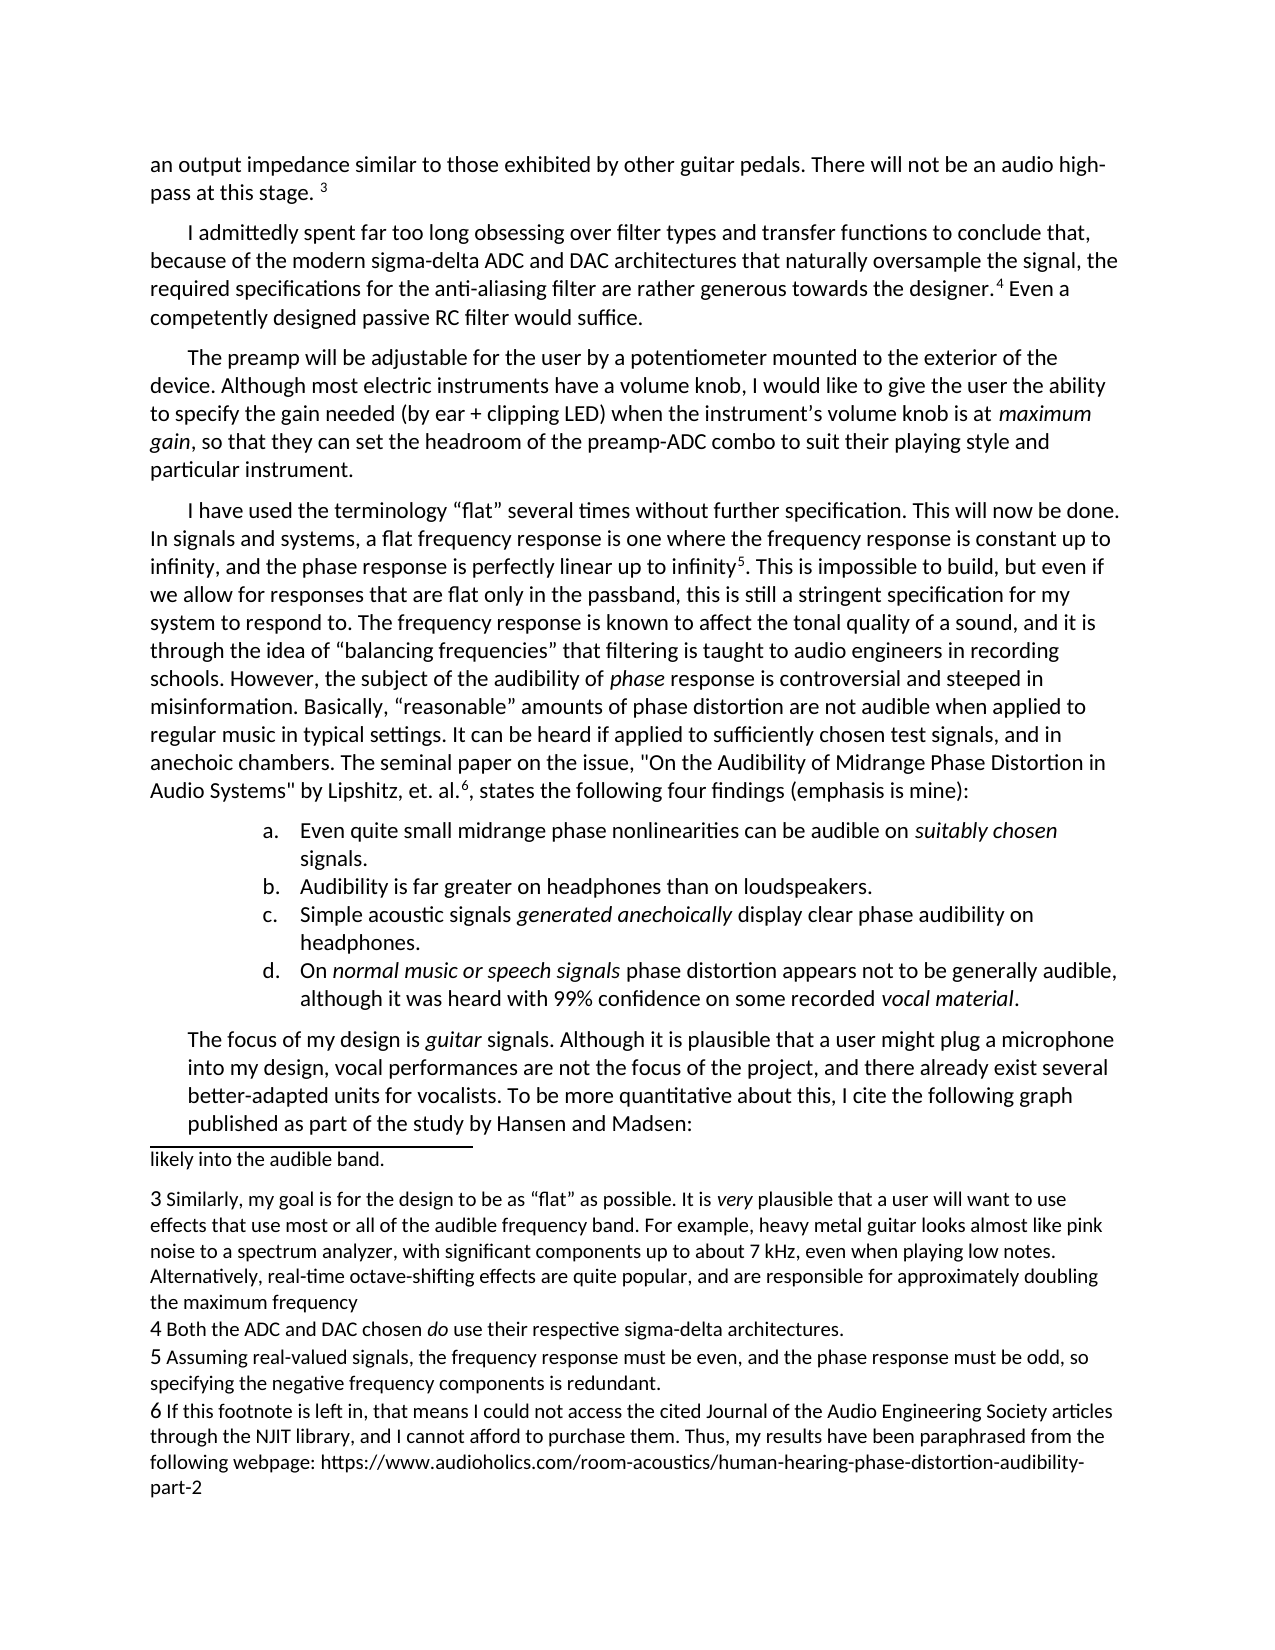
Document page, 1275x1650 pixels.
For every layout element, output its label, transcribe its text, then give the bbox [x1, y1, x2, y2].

text Assuming real-valued signals, the frequency response must be even, and the phase response must be odd, so specifying the negative frequency components is redundant. [150, 1342, 1125, 1396]
text The preamp will be adjustable for the user by a potentiometer mounted to the exterior of the device. Although most electric instruments have a volume knob, I would like to give the user the ability to specify the gain needed (by ear + clipping LED) when the instrument’s volume knob is at maximum gain, so that they can set the headroom of the preamp-ADC combo to suit their playing style and particular instrument. [150, 343, 1125, 483]
list Simple acoustic signals generated anechoically display clear phase audibility on headphones. [262, 901, 1125, 957]
list Audibility is far greater on headphones than on loudspeakers. [262, 872, 1125, 901]
text likely into the audible band. [150, 1147, 1125, 1172]
text I have used the terminology “flat” several times without further specification. This will now be done. In signals and systems, a flat frequency response is one where the frequency response is constant up to infinity, and the phase response is perfectly linear up to infinity. This is impossible to build, but even if we allow for responses that are flat only in the passband, this is still a stringent specification for my system to respond to. The frequency response is known to affect the tonal quality of a sound, and it is through the idea of “balancing frequencies” that filtering is taught to audio engineers in recording schools. However, the subject of the audibility of phase response is controversial and steeped in misinformation. Basically, “reasonable” amounts of phase distortion are not audible when applied to regular music in typical settings. It can be heard if applied to sufficiently chosen test signals, and in anechoic chambers. The seminal paper on the issue, "On the Audibility of Midrange Phase Distortion in Audio Systems" by Lipshitz, et. al., states the following four findings (emphasis is mine): [150, 496, 1125, 804]
list On normal music or speech signals phase distortion appears not to be generally audible, although it was heard with 99% confidence on some recorded vocal material. [262, 957, 1125, 1013]
text I admittedly spent far too long obsessing over filter types and transfer functions to conclude that, because of the modern sigma-delta ADC and DAC architectures that naturally oversample the signal, the required specifications for the anti-aliasing filter are rather generous towards the designer. Even a competently designed passive RC filter would suffice. [150, 218, 1125, 331]
text an output impedance similar to those exhibited by other guitar pedals. There will not be an audio high-pass at this stage. [150, 150, 1125, 206]
text Similarly, my goal is for the design to be as “flat” as possible. It is very plausible that a user will want to use effects that use most or all of the audible frequency band. For example, heavy metal guitar looks almost like pink noise to a spectrum analyzer, with significant components up to about 7 kHz, even when playing low notes. Alternatively, real-time octave-shifting effects are quite popular, and are responsible for approximately doubling the maximum frequency [150, 1184, 1125, 1314]
list Even quite small midrange phase nonlinearities can be audible on suitably chosen signals. [262, 816, 1125, 872]
text If this footnote is left in, that means I could not access the cited Journal of the Audio Engineering Society articles through the NJIT library, and I cannot afford to purchase them. Thus, my results have been paraphrased from the following webpage: https://www.audioholics.com/room-acoustics/human-hearing-phase-distortion-audibility-part-2 [150, 1396, 1125, 1500]
text Both the ADC and DAC chosen do use their respective sigma-delta architectures. [150, 1314, 1125, 1342]
text The focus of my design is guitar signals. Although it is plausible that a user might plug a microphone into my design, vocal performances are not the focus of the project, and there already exist several better-adapted units for vocalists. To be more quantitative about this, I cite the following graph published as part of the study by Hansen and Madsen: [187, 1025, 1125, 1137]
